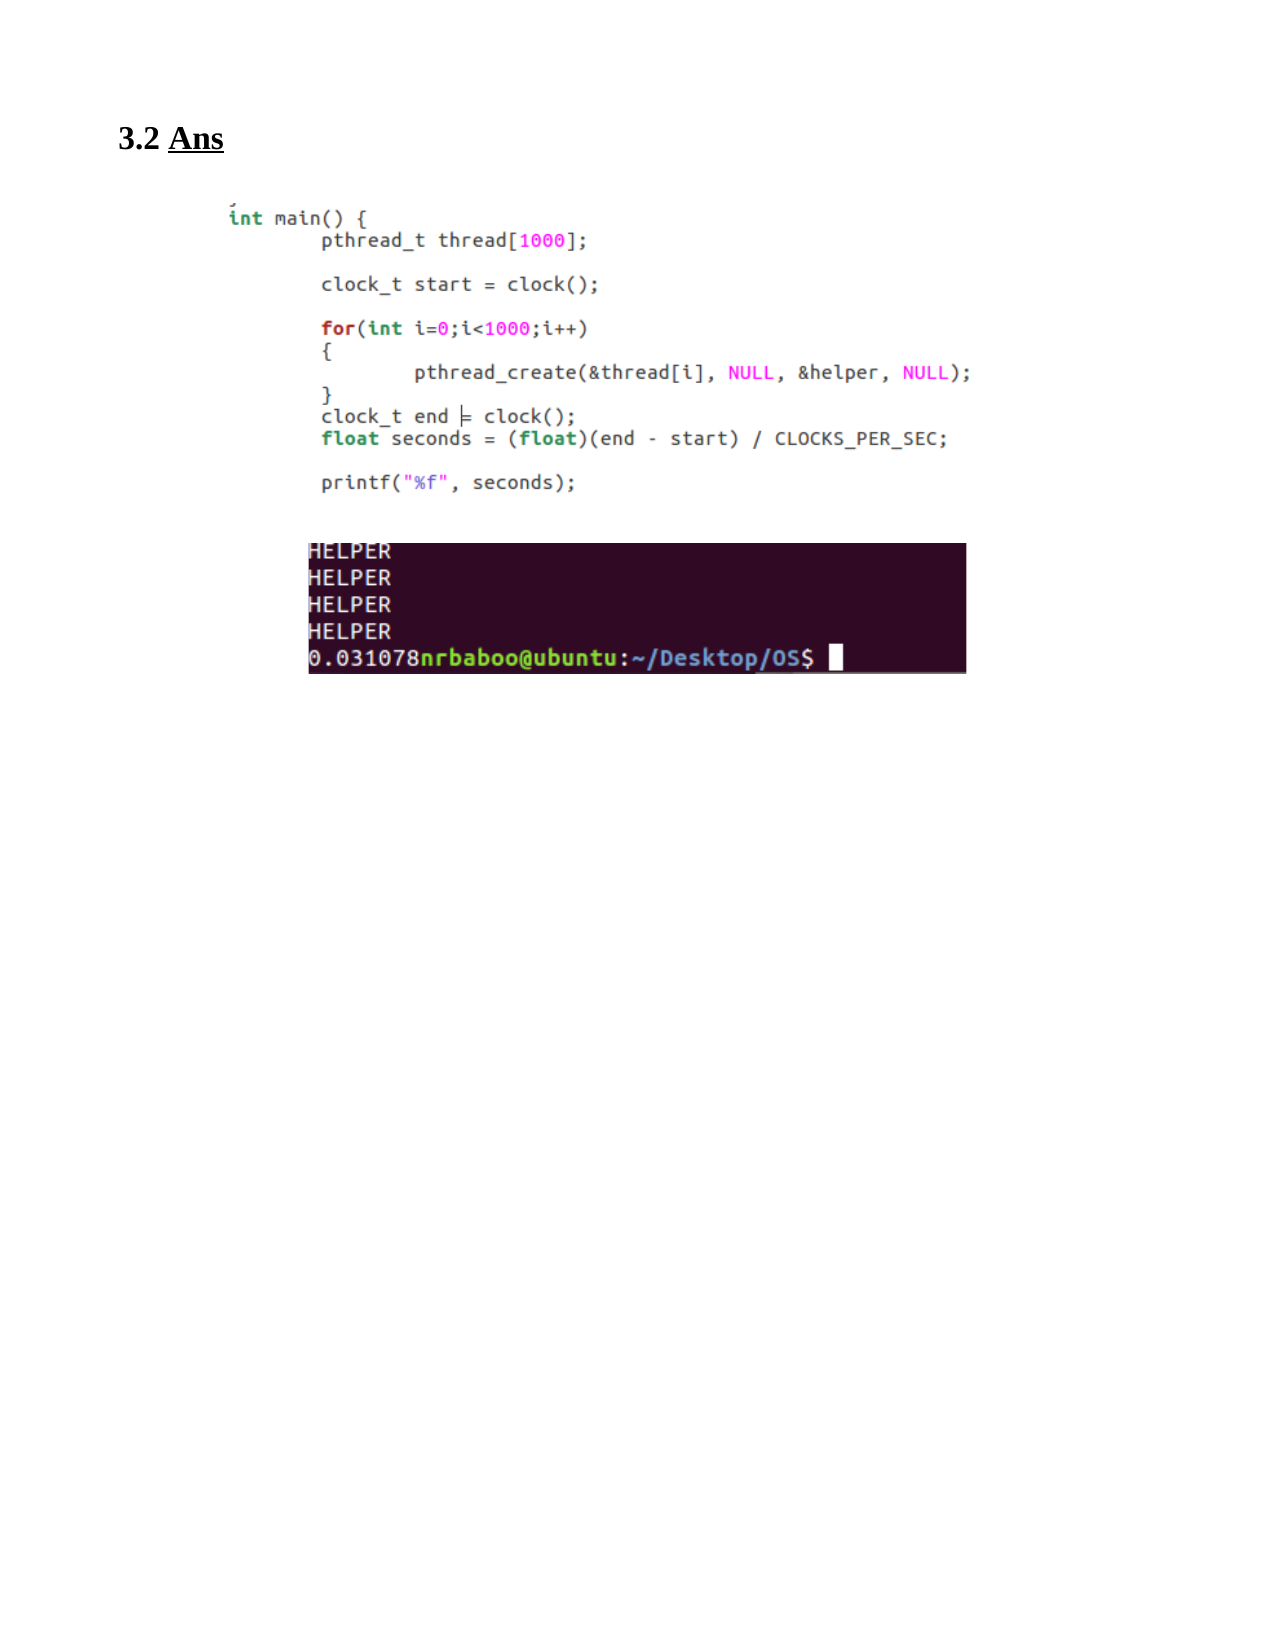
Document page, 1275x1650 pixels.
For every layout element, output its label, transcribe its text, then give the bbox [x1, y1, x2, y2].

picture [308, 543, 967, 674]
text 3.2 Ans [118, 118, 1157, 156]
picture [229, 203, 1102, 506]
